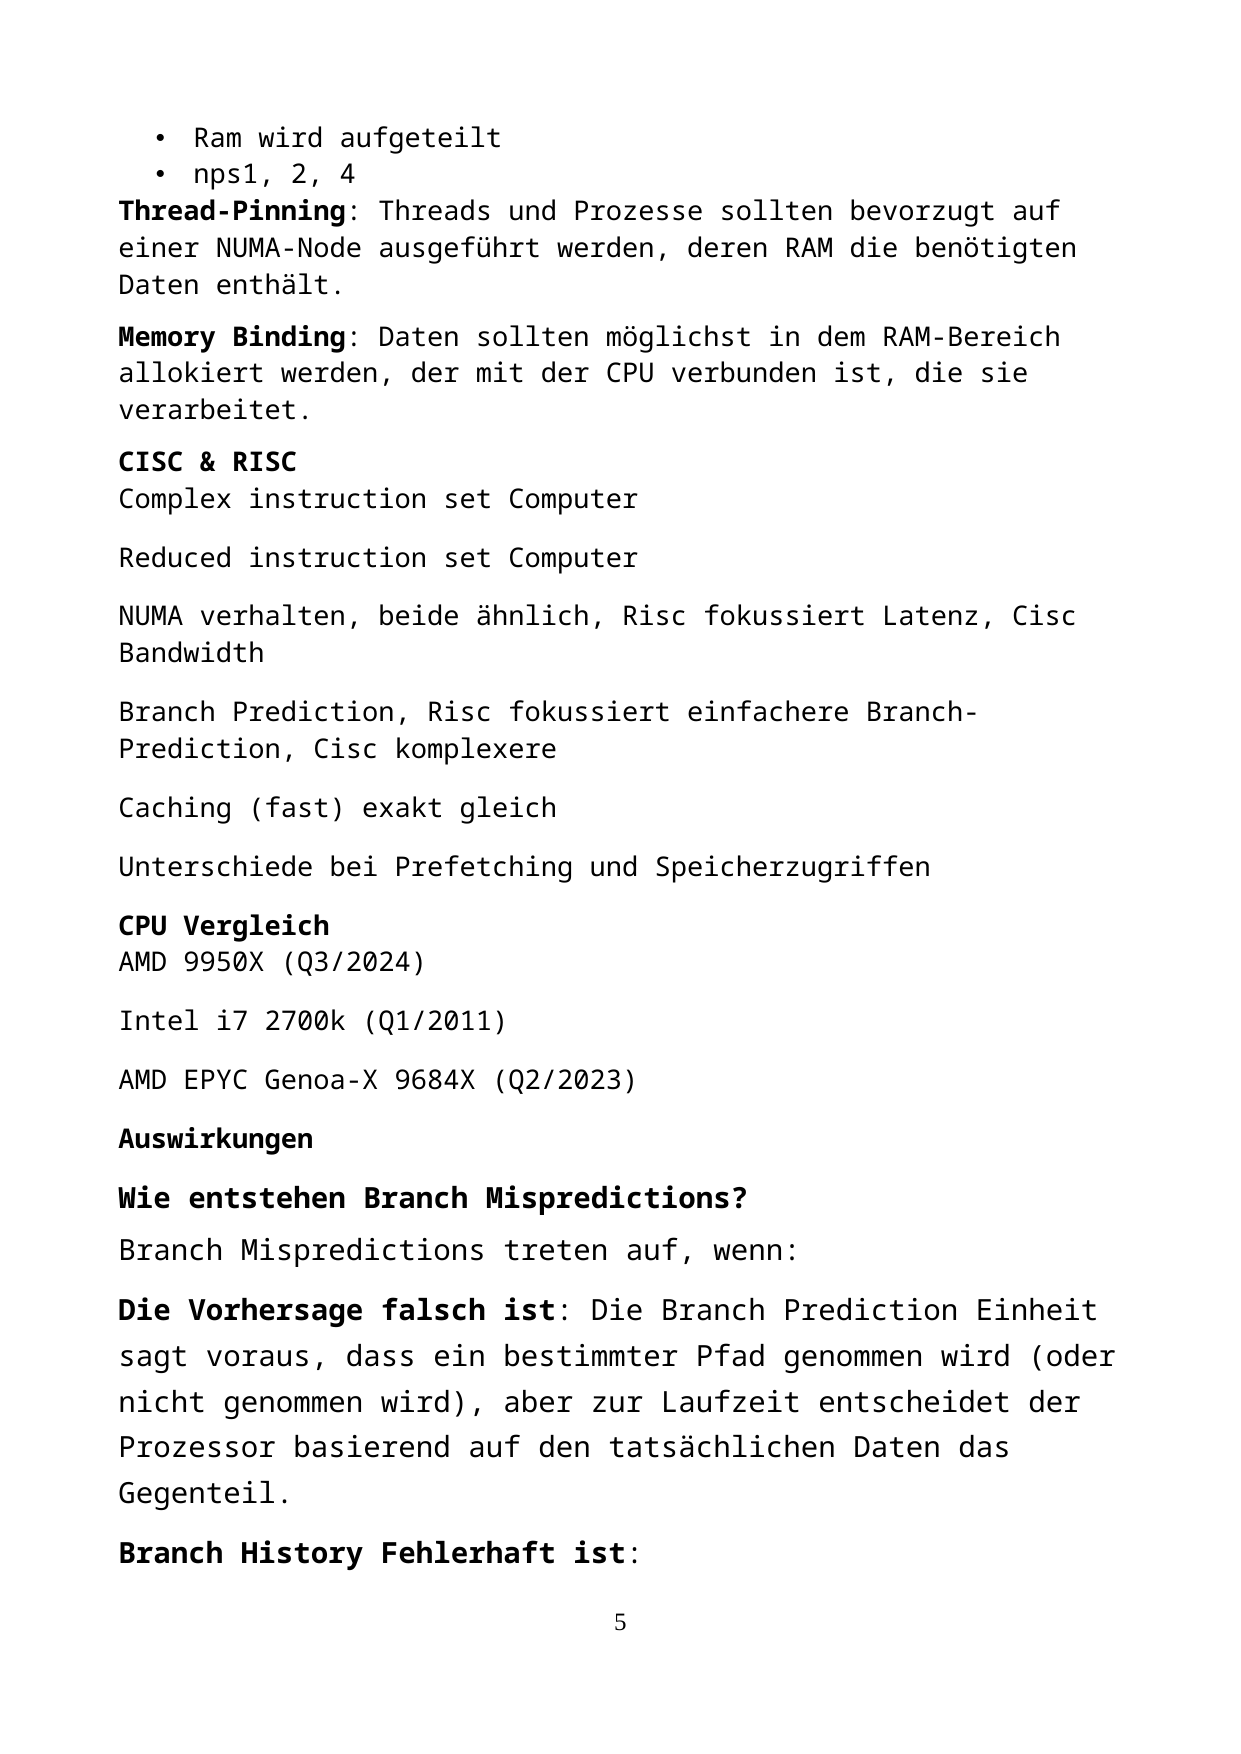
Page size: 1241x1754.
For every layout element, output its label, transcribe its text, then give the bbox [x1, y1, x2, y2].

text Unterschiede bei Prefetching und Speicherzugriffen [118, 847, 1122, 884]
text Intel i7 2700k (Q1/2011) [118, 1002, 1122, 1039]
list Ram wird aufgeteilt [156, 118, 1122, 155]
text CISC & RISC [118, 442, 1122, 479]
text Caching (fast) exakt gleich [118, 788, 1122, 825]
text AMD EPYC Genoa-X 9684X (Q2/2023) [118, 1061, 1122, 1097]
text AMD 9950X (Q3/2024) [118, 943, 1122, 980]
list nps1, 2, 4 [156, 155, 1122, 192]
text Auswirkungen [118, 1119, 1122, 1156]
text Die Vorhersage falsch ist: Die Branch Prediction Einheit sagt voraus, dass ein bestimmter Pfad genommen wird (oder nicht genommen wird), aber zur Laufzeit entscheidet der Prozessor basierend auf den tatsächlichen Daten das Gegenteil. [118, 1289, 1122, 1512]
text Reduced instruction set Computer [118, 538, 1122, 575]
text Complex instruction set Computer [118, 479, 1122, 516]
text Branch Prediction, Risc fokussiert einfachere Branch-Prediction, Cisc komplexere [118, 693, 1122, 766]
text Thread-Pinning: Threads und Prozesse sollten bevorzugt auf einer NUMA-Node ausgeführt werden, deren RAM die benötigten Daten enthält. [118, 192, 1122, 302]
subtitle Wie entstehen Branch Mispredictions? [118, 1177, 1122, 1217]
text CPU Vergleich [118, 906, 1122, 943]
text Branch Mispredictions treten auf, wenn: [118, 1229, 1122, 1269]
text Branch History Fehlerhaft ist: [118, 1532, 1122, 1572]
text Memory Binding: Daten sollten möglichst in dem RAM-Bereich allokiert werden, der mit der CPU verbunden ist, die sie verarbeitet. [118, 317, 1122, 428]
text NUMA verhalten, beide ähnlich, Risc fokussiert Latenz, Cisc Bandwidth [118, 597, 1122, 671]
